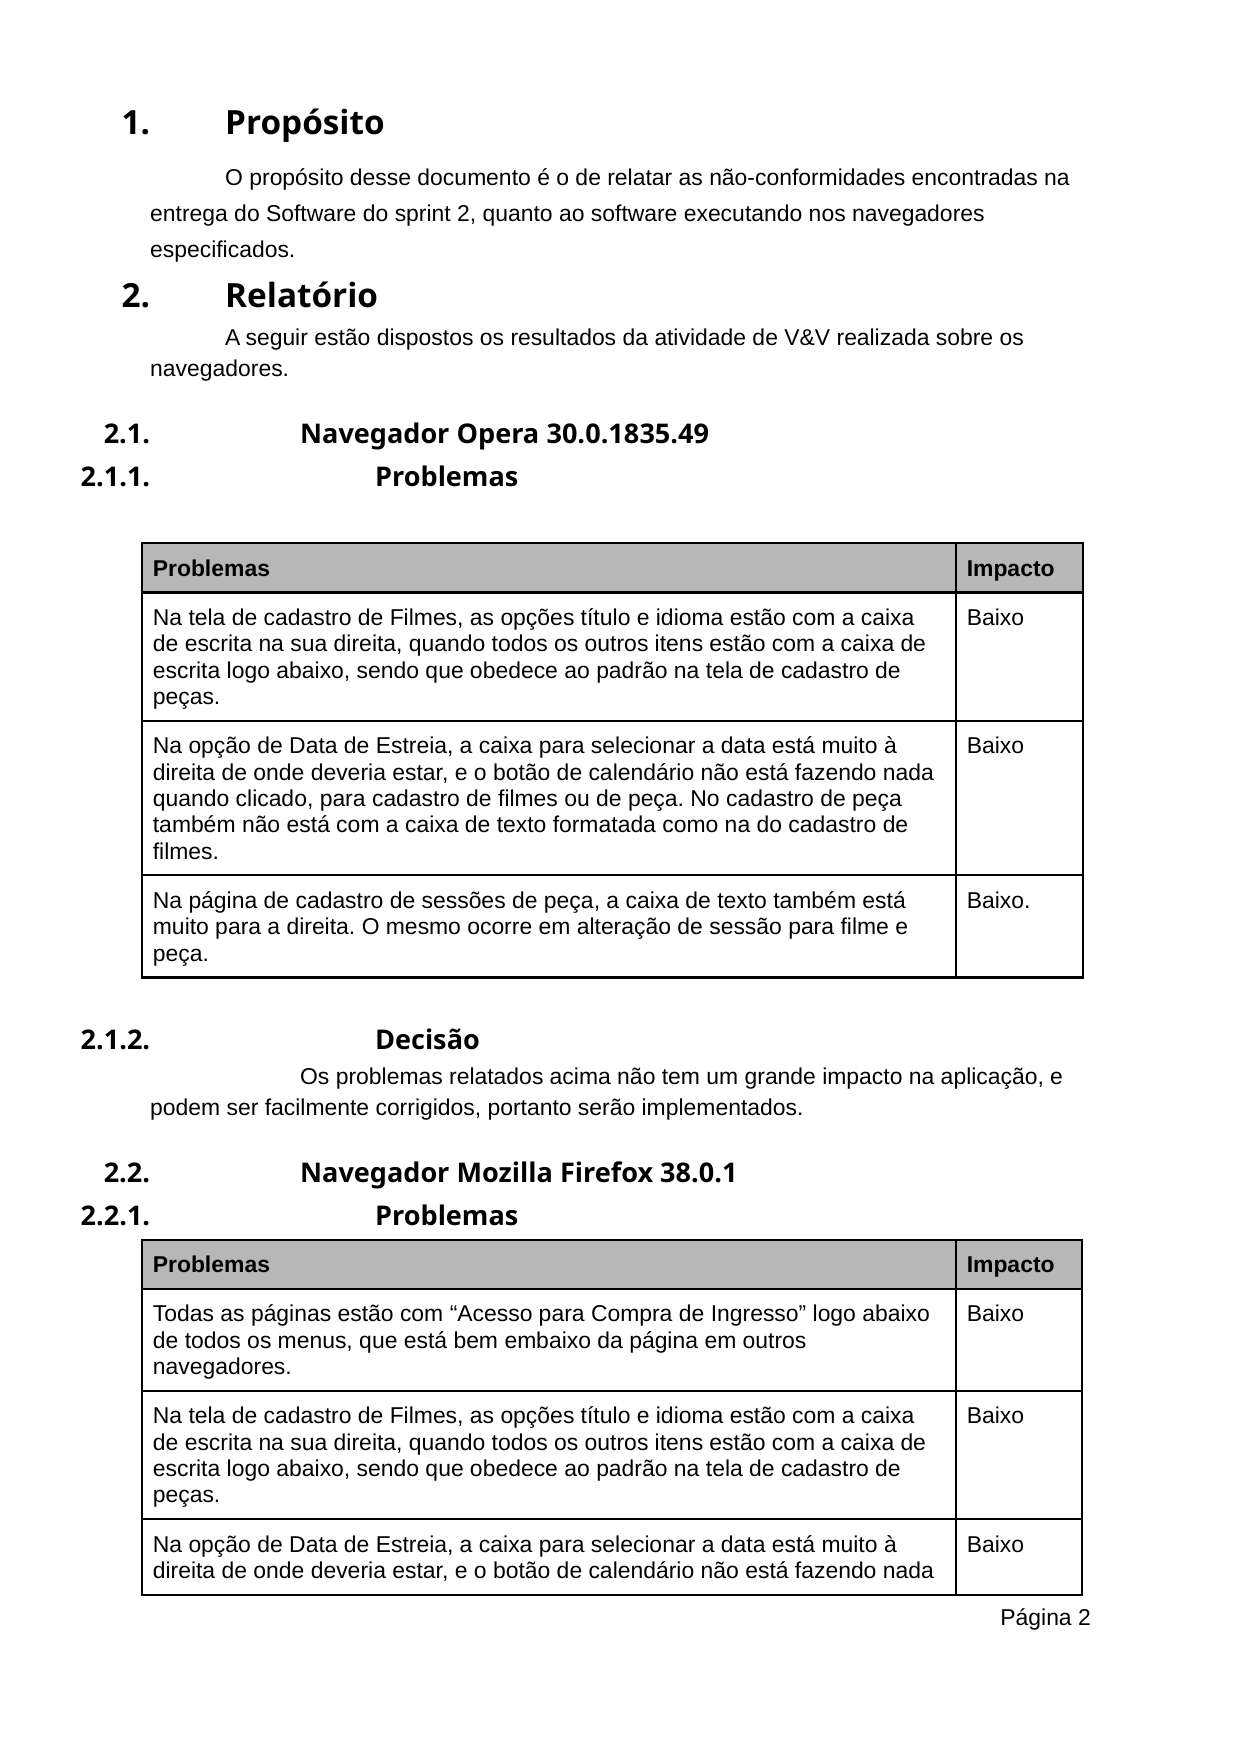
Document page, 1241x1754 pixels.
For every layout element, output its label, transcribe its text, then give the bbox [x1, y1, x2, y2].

table_cell Baixo [957, 1392, 1081, 1518]
table_cell Na opção de Data de Estreia, a caixa para selecionar a data está muito à direita de onde deveria estar, e o botão de calendário não está fazendo nada quando clicado, para cadastro de filmes ou de peça. No cadastro de peça também não está com a caixa de texto formatada como na do cadastro de filmes. [143, 722, 955, 874]
subtitle Problemas [150, 1196, 1091, 1233]
table_cell Baixo [957, 1520, 1081, 1594]
table_cell Na tela de cadastro de Filmes, as opções título e idioma estão com a caixa de escrita na sua direita, quando todos os outros itens estão com a caixa de escrita logo abaixo, sendo que obedece ao padrão na tela de cadastro de peças. [143, 594, 955, 720]
subtitle Navegador Opera 30.0.1835.49 [150, 415, 1091, 452]
table_header Problemas [143, 544, 955, 591]
table_cell Todas as páginas estão com “Acesso para Compra de Ingresso” logo abaixo de todos os menus, que está bem embaixo da página em outros navegadores. [143, 1290, 955, 1390]
text Os problemas relatados acima não tem um grande impacto na aplicação, e podem ser facilmente corrigidos, portanto serão implementados. [150, 1063, 1091, 1120]
subtitle Relatório [150, 272, 1091, 317]
table_header Problemas [143, 1241, 955, 1288]
table_cell Baixo. [957, 876, 1082, 976]
table_cell Baixo [957, 1290, 1081, 1390]
table_cell Na opção de Data de Estreia, a caixa para selecionar a data está muito à direita de onde deveria estar, e o botão de calendário não está fazendo nada [143, 1520, 955, 1594]
subtitle Navegador Mozilla Firefox 38.0.1 [150, 1154, 1091, 1191]
table_header Impacto [957, 544, 1082, 591]
subtitle Propósito [150, 99, 1091, 144]
table_header Impacto [957, 1241, 1081, 1288]
table_cell Baixo [957, 722, 1082, 874]
text A seguir estão dispostos os resultados da atividade de V&V realizada sobre os navegadores. [150, 324, 1091, 381]
text O propósito desse documento é o de relatar as não-conformidades encontradas na entrega do Software do sprint 2, quanto ao software executando nos navegadores especificados. [150, 164, 1091, 262]
subtitle Problemas [150, 457, 1091, 494]
subtitle Decisão [150, 1021, 1091, 1058]
table_cell Baixo [957, 594, 1082, 720]
table_cell Na página de cadastro de sessões de peça, a caixa de texto também está muito para a direita. O mesmo ocorre em alteração de sessão para filme e peça. [143, 876, 955, 976]
table_cell Na tela de cadastro de Filmes, as opções título e idioma estão com a caixa de escrita na sua direita, quando todos os outros itens estão com a caixa de escrita logo abaixo, sendo que obedece ao padrão na tela de cadastro de peças. [143, 1392, 955, 1518]
